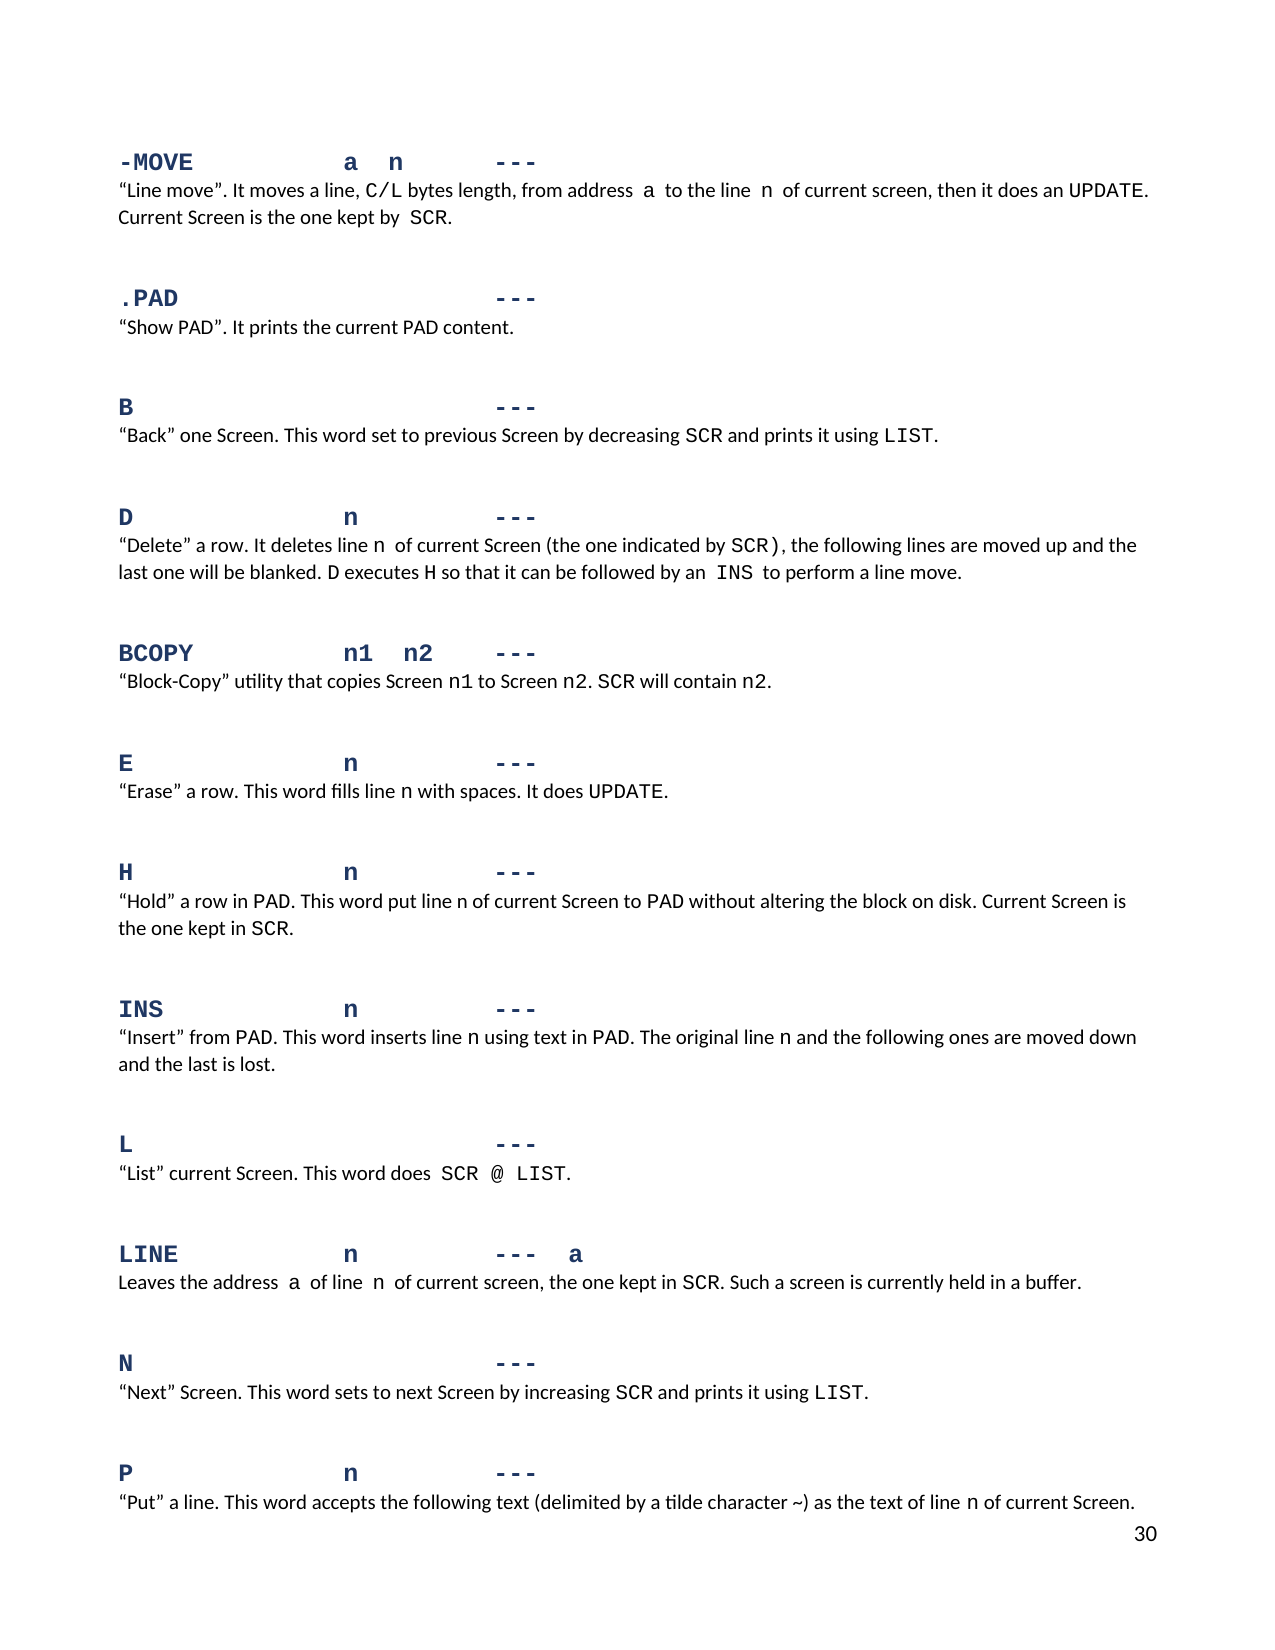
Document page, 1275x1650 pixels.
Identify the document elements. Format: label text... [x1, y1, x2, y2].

text Leaves the address a of line n of current screen, the one kept in SCR. Such a screen is currently held in a buffer. [118, 1269, 1157, 1296]
subtitle E n --- [118, 750, 1157, 778]
text “Erase” a row. This word fills line n with spaces. It does UPDATE. [118, 778, 1157, 805]
text “Hold” a row in PAD. This word put line n of current Screen to PAD without altering the block on disk. Current Screen is the one kept in SCR. [118, 888, 1157, 941]
subtitle B --- [118, 394, 1157, 423]
text “Show PAD”. It prints the current PAD content. [118, 314, 1157, 339]
text “List” current Screen. This word does SCR @ LIST. [118, 1160, 1157, 1186]
text “Block-Copy” utility that copies Screen n1 to Screen n2. SCR will contain n2. [118, 669, 1157, 695]
subtitle N --- [118, 1351, 1157, 1379]
text “Back” one Screen. This word set to previous Screen by decreasing SCR and prints it using LIST. [118, 423, 1157, 449]
subtitle D n --- [118, 504, 1157, 532]
subtitle L --- [118, 1131, 1157, 1160]
subtitle LINE n --- a [118, 1241, 1157, 1269]
text “Insert” from PAD. This word inserts line n using text in PAD. The original line n and the following ones are moved down and the last is lost. [118, 1024, 1157, 1076]
subtitle .PAD --- [118, 286, 1157, 314]
subtitle BCOPY n1 n2 --- [118, 640, 1157, 669]
text Current Screen is the one kept by SCR. [118, 204, 1157, 231]
text “Next” Screen. This word sets to next Screen by increasing SCR and prints it using LIST. [118, 1379, 1157, 1406]
text “Delete” a row. It deletes line n of current Screen (the one indicated by SCR), the following lines are moved up and the last one will be blanked. D executes H so that it can be followed by an INS to perform a line move. [118, 532, 1157, 585]
subtitle -MOVE a n --- [118, 149, 1157, 178]
subtitle INS n --- [118, 996, 1157, 1024]
subtitle H n --- [118, 860, 1157, 888]
text “Line move”. It moves a line, C/L bytes length, from address a to the line n of current screen, then it does an UPDATE. [118, 178, 1157, 204]
subtitle P n --- [118, 1461, 1157, 1489]
text “Put” a line. This word accepts the following text (delimited by a tilde character ~) as the text of line n of current Screen. [118, 1489, 1157, 1516]
